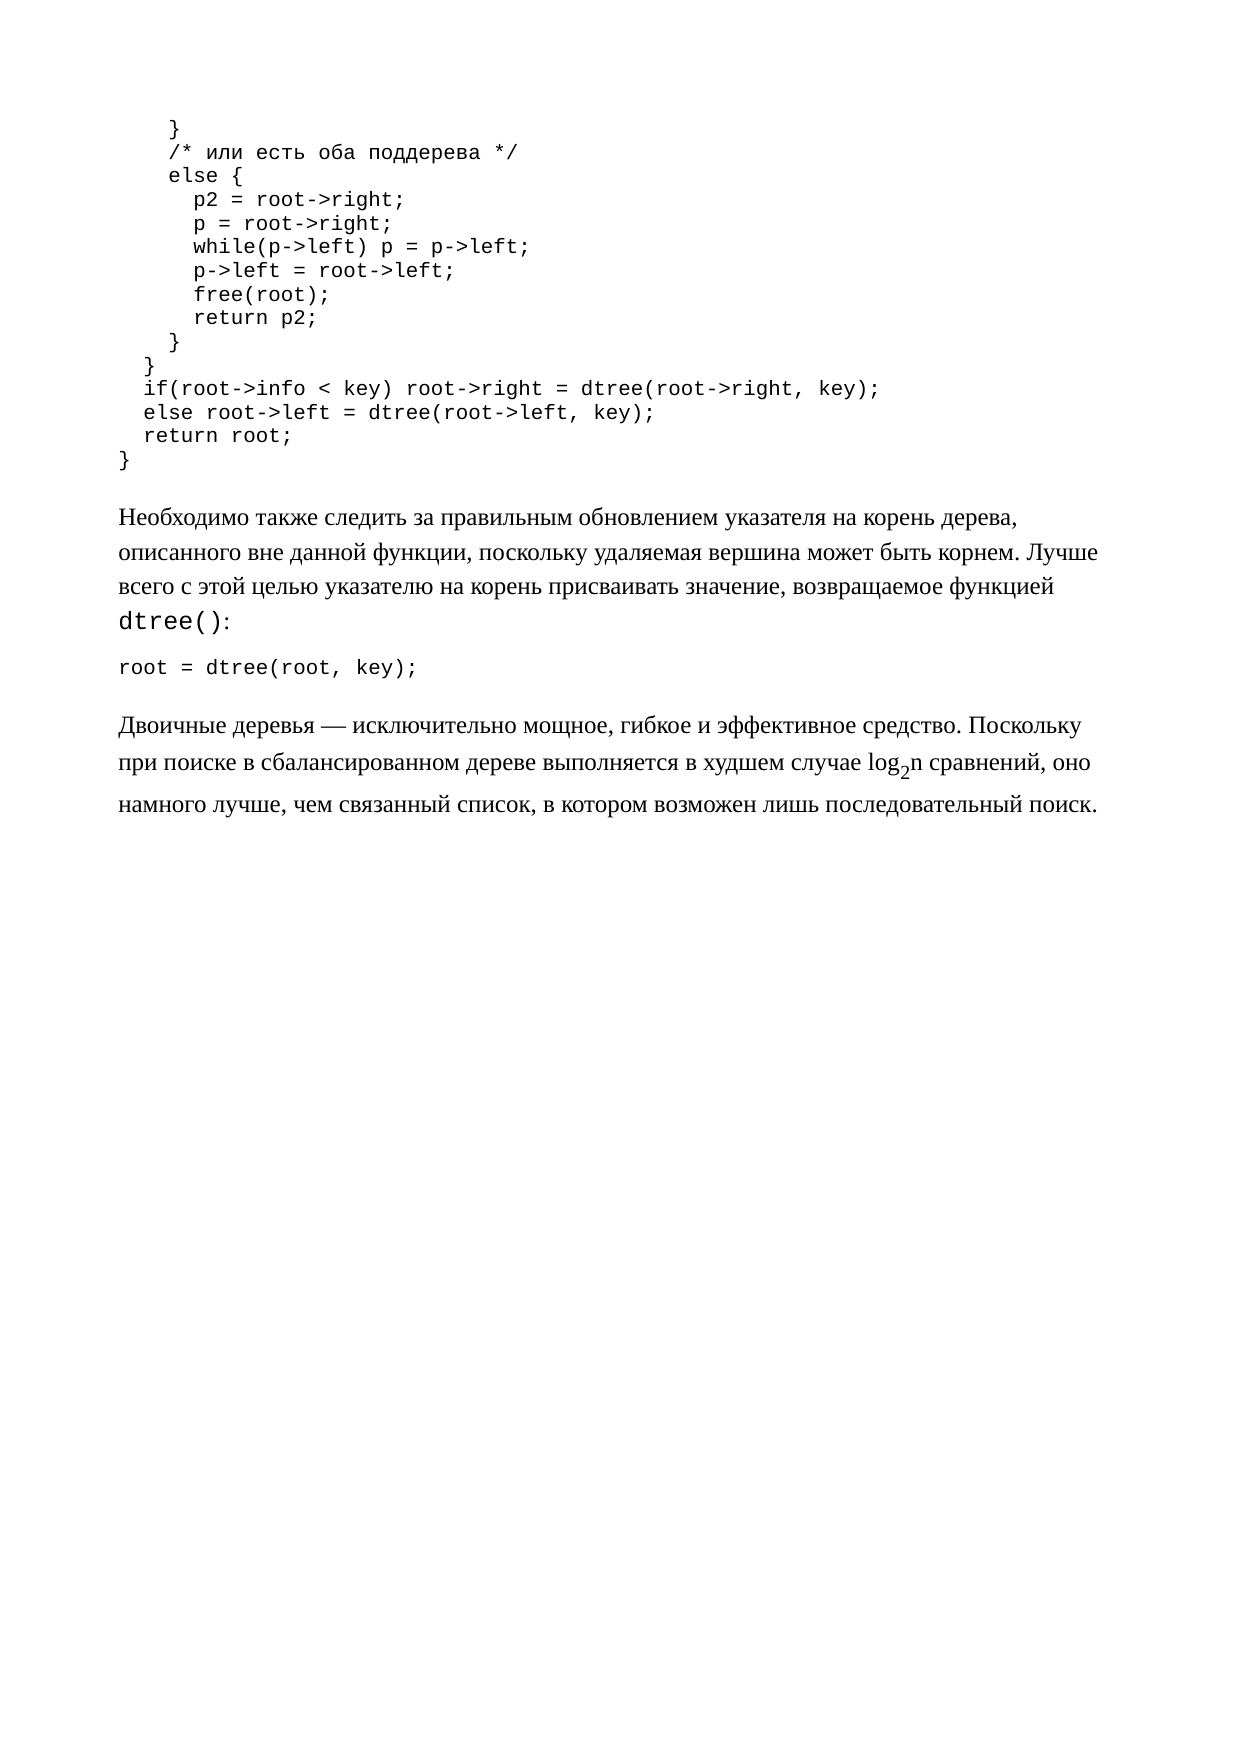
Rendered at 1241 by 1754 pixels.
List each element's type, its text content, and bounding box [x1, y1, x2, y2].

text } [118, 449, 1122, 473]
text else { [118, 165, 1122, 189]
text p = root->right; [118, 213, 1122, 236]
text } [118, 118, 1122, 142]
text Двоичные деревья — исключительно мощное, гибкое и эффективное средство. Поскольку при поиске в сбалансированном дереве выполняется в худшем случае log2n сравнений, оно намного лучше, чем связанный список, в котором возможен лишь последовательный поиск. [118, 710, 1122, 818]
text Необходимо также следить за правильным обновлением указателя на корень дерева, описанного вне данной функции, поскольку удаляемая вершина может быть корнем. Лучше всего с этой целью указателю на корень присваивать значение, возвращаемое функцией dtree(): [118, 502, 1122, 637]
text /* или есть оба поддерева */ [118, 142, 1122, 165]
text if(root->info < key) root->right = dtree(root->right, key); [118, 378, 1122, 402]
text free(root); [118, 284, 1122, 307]
text root = dtree(root, key); [118, 657, 1122, 681]
text return p2; [118, 307, 1122, 331]
text else root->left = dtree(root->left, key); [118, 402, 1122, 426]
text return root; [118, 426, 1122, 449]
text while(p->left) p = p->left; [118, 236, 1122, 260]
text p->left = root->left; [118, 260, 1122, 284]
text } [118, 331, 1122, 354]
text } [118, 354, 1122, 378]
text p2 = root->right; [118, 189, 1122, 213]
